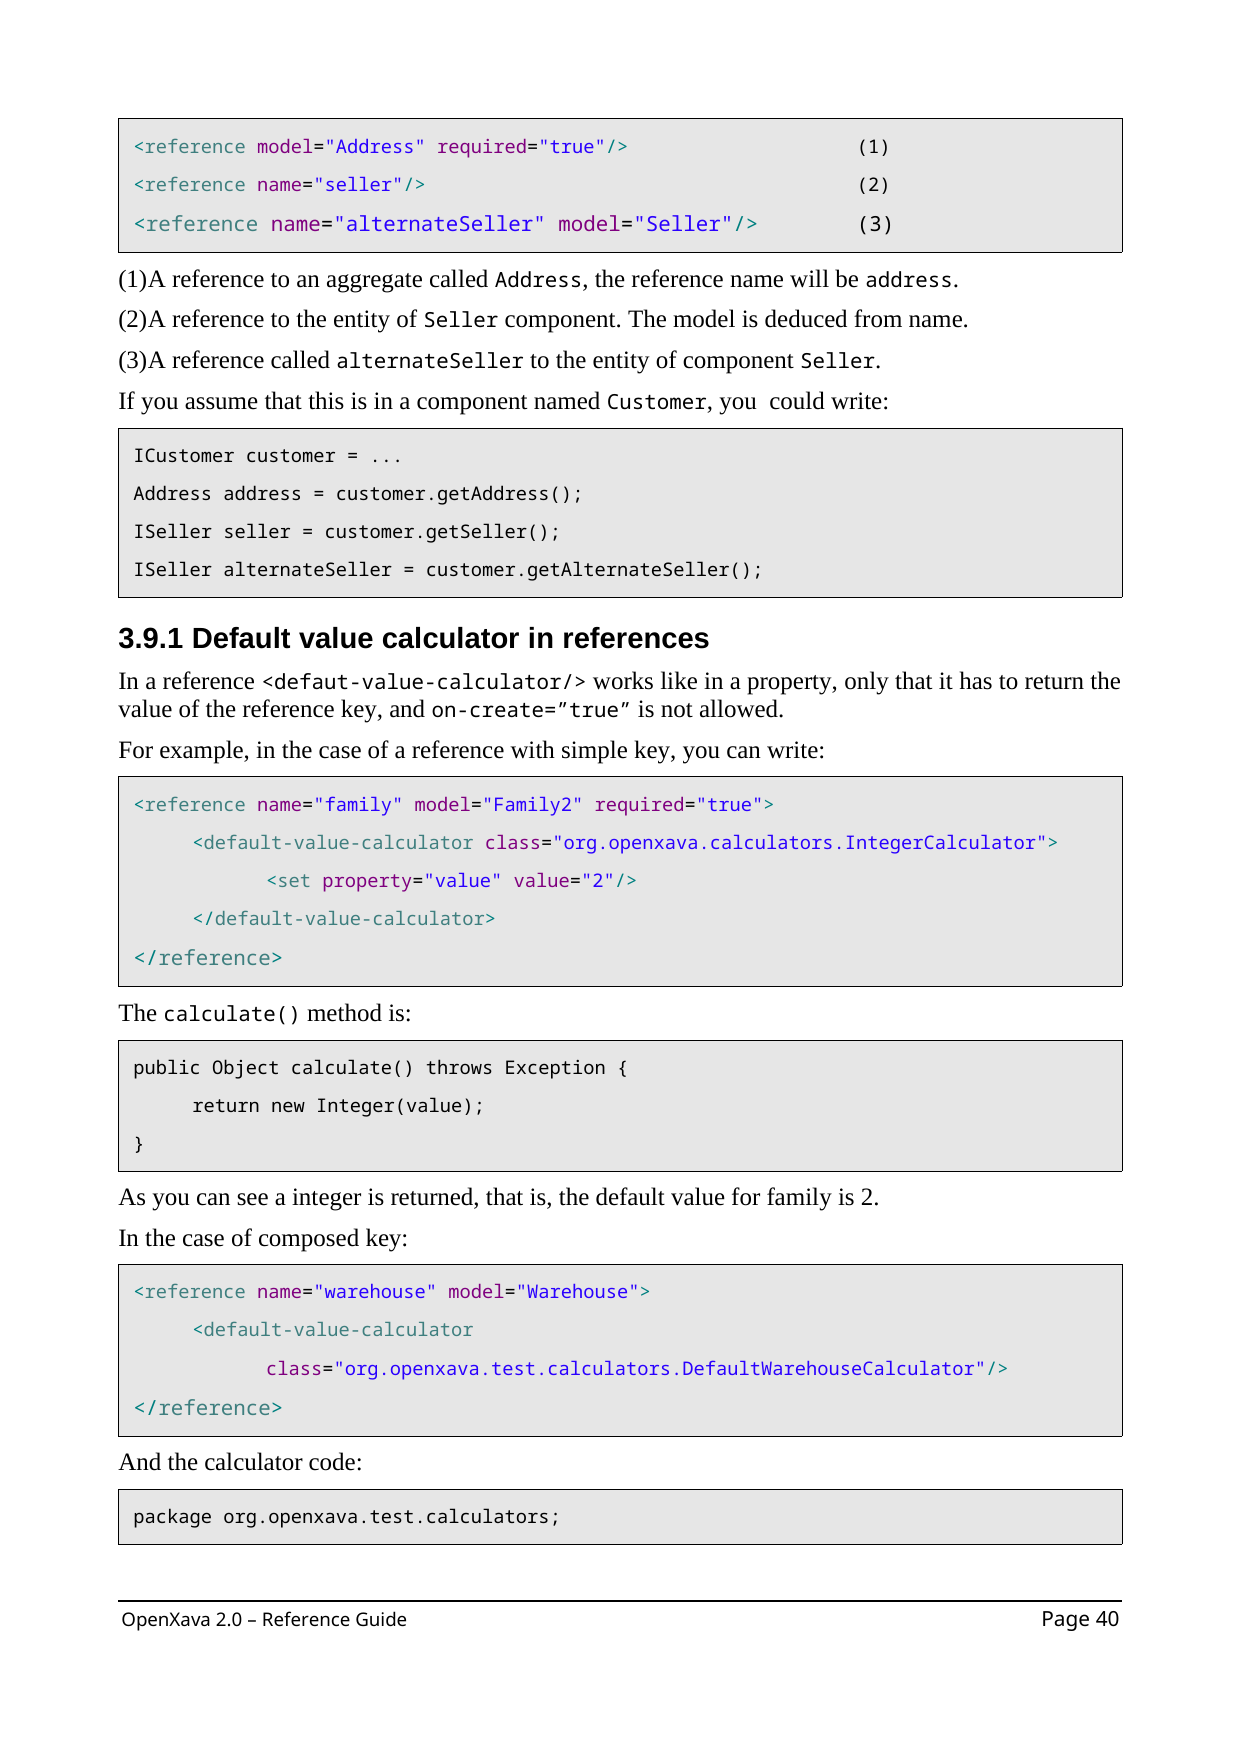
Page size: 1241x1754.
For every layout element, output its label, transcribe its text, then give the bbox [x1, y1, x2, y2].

subtitle Default value calculator in references [118, 622, 1122, 655]
text <reference name="alternateSeller" model="Seller"/> (3) [119, 194, 1122, 252]
text <reference name="family" model="Family2" required="true"> [119, 777, 1122, 814]
text The calculate() method is: [118, 999, 1122, 1027]
text In a reference <defaut-value-calculator/> works like in a property, only that it has to return the value of the reference key, and on-create=”true” is not allowed. [118, 667, 1122, 724]
text <default-value-calculator [119, 1302, 1122, 1340]
text <set property="value" value="2"/> [119, 852, 1122, 890]
list A reference to an aggregate called Address, the reference name will be address. [118, 265, 1122, 293]
text As you can see a integer is returned, that is, the default value for family is 2. [118, 1183, 1122, 1211]
text public Object calculate() throws Exception { [119, 1041, 1122, 1078]
text <reference model="Address" required="true"/> (1) [119, 119, 1122, 156]
text </reference> [119, 928, 1122, 986]
text class="org.openxava.test.calculators.DefaultWarehouseCalculator"/> [119, 1340, 1122, 1378]
text ISeller seller = customer.getSeller(); [119, 504, 1122, 542]
text <default-value-calculator class="org.openxava.calculators.IntegerCalculator"> [119, 814, 1122, 852]
text return new Integer(value); [119, 1078, 1122, 1116]
text ISeller alternateSeller = customer.getAlternateSeller(); [119, 542, 1122, 597]
text For example, in the case of a reference with simple key, you can write: [118, 736, 1122, 764]
text } [119, 1116, 1122, 1171]
text <reference name="seller"/> (2) [119, 156, 1122, 194]
list A reference called alternateSeller to the entity of component Seller. [118, 346, 1122, 374]
text ICustomer customer = ... [119, 429, 1122, 466]
text <reference name="warehouse" model="Warehouse"> [119, 1265, 1122, 1302]
text In the case of composed key: [118, 1224, 1122, 1251]
text </reference> [119, 1378, 1122, 1436]
text package org.openxava.test.calculators; [119, 1490, 1122, 1544]
text If you assume that this is in a component named Customer, you could write: [118, 387, 1122, 415]
text Address address = customer.getAddress(); [119, 466, 1122, 504]
text </default-value-calculator> [119, 890, 1122, 928]
list A reference to the entity of Seller component. The model is deduced from name. [118, 305, 1122, 334]
text And the calculator code: [118, 1448, 1122, 1476]
